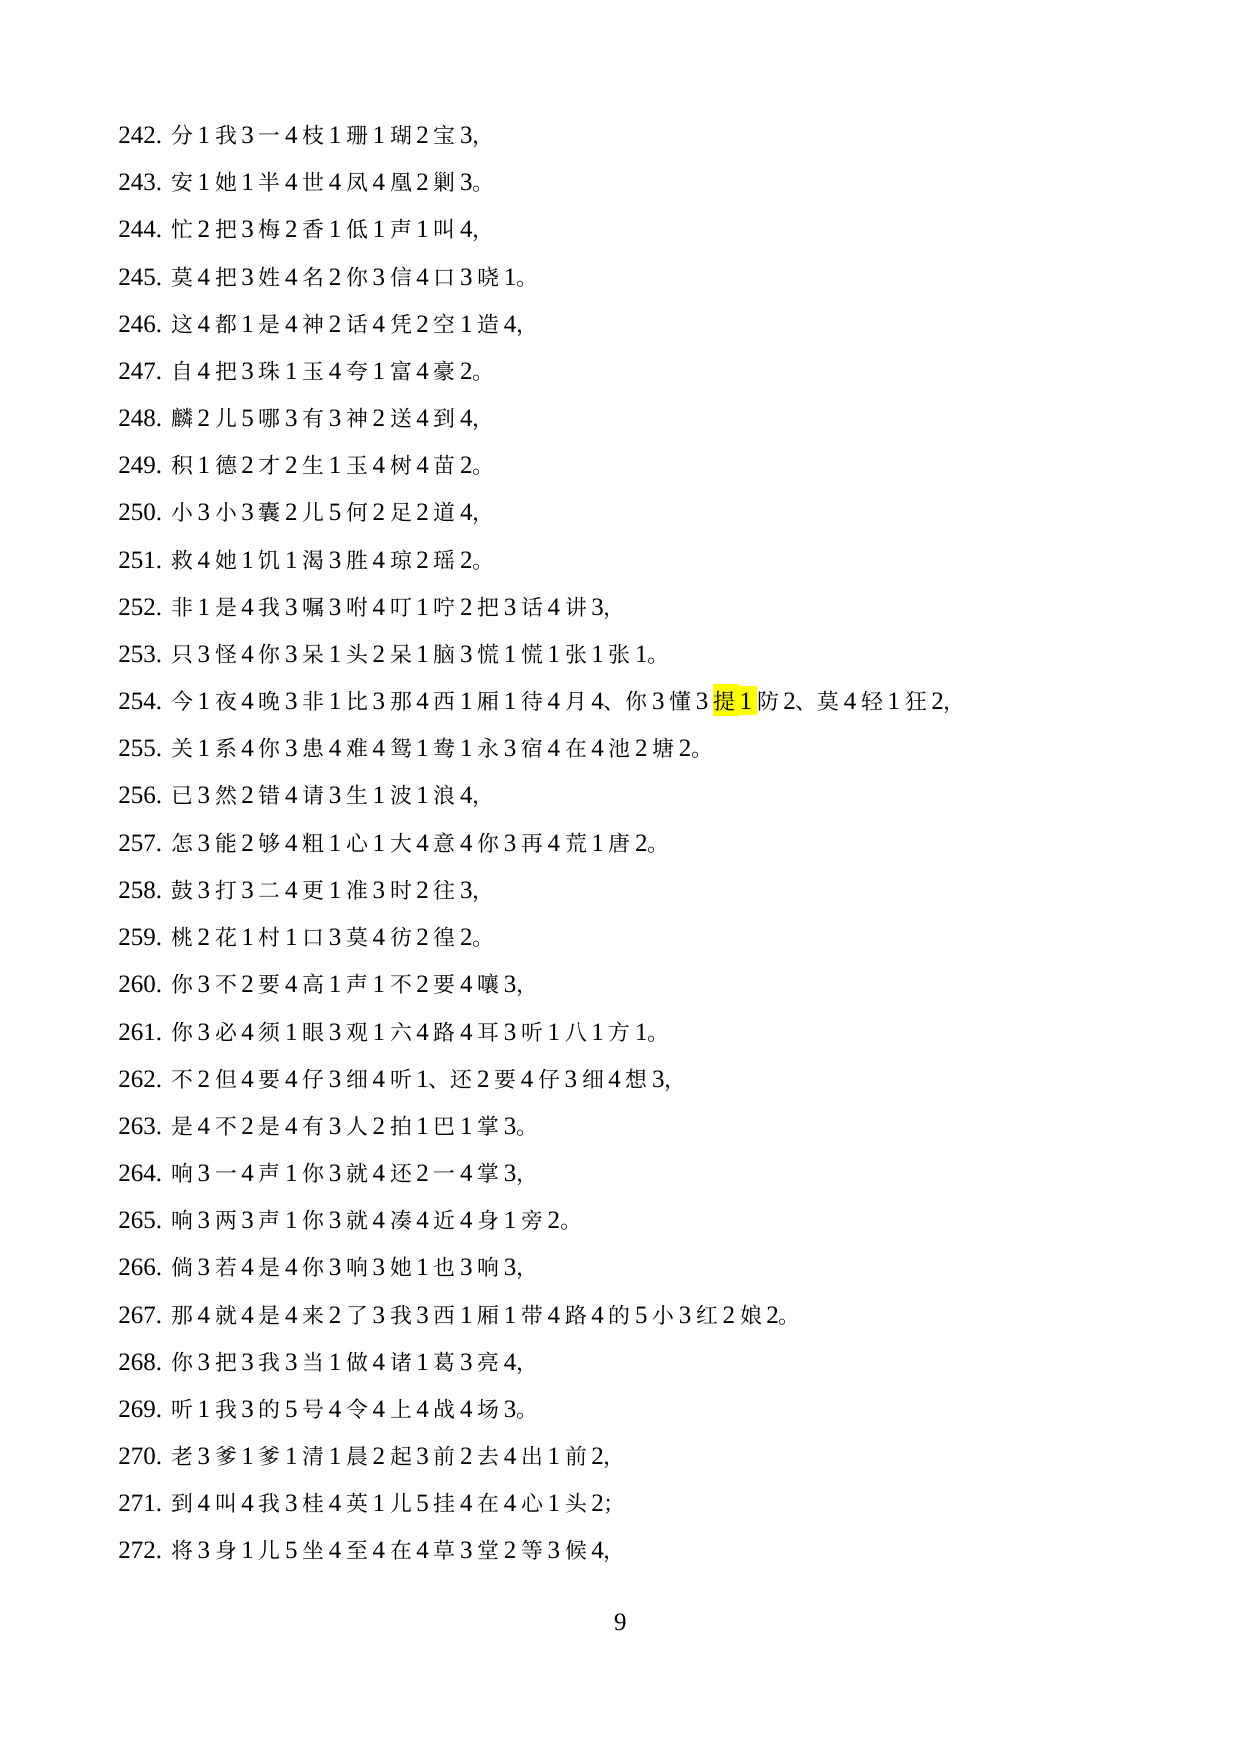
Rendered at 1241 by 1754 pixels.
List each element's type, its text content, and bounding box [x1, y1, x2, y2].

text 261. 你3必4须1眼3观1六4路4耳3听1八1方1。 [118, 1015, 1122, 1046]
text 244. 忙2把3梅2香1低1声1叫4， [118, 212, 1122, 244]
text 256. 已3然2错4请3生1波1浪4， [118, 779, 1122, 810]
text 270. 老3爹1爹1清1晨2起3前2去4出1前2， [118, 1439, 1122, 1471]
text 253. 只3怪4你3呆1头2呆1脑3慌1慌1张1张1。 [118, 637, 1122, 669]
text 262. 不2但4要4仔3细4听1、还2要4仔3细4想3， [118, 1062, 1122, 1093]
text 249. 积1德2才2生1玉4树4苗2。 [118, 448, 1122, 480]
text 266. 倘3若4是4你3响3她1也3响3， [118, 1251, 1122, 1282]
text 264. 响3一4声1你3就4还2一4掌3， [118, 1156, 1122, 1188]
text 242. 分1我3一4枝1珊1瑚2宝3， [118, 118, 1122, 149]
text 267. 那4就4是4来2了3我3西1厢1带4路4的5小3红2娘2。 [118, 1298, 1122, 1329]
text 268. 你3把3我3当1做4诸1葛3亮4， [118, 1345, 1122, 1376]
text 247. 自4把3珠1玉4夸1富4豪2。 [118, 354, 1122, 386]
text 263. 是4不2是4有3人2拍1巴1掌3。 [118, 1109, 1122, 1141]
text 260. 你3不2要4高1声1不2要4嚷3， [118, 967, 1122, 999]
text 265. 响3两3声1你3就4凑4近4身1旁2。 [118, 1203, 1122, 1235]
text 245. 莫4把3姓4名2你3信4口3哓1。 [118, 260, 1122, 291]
text 248. 麟2儿5哪3有3神2送4到4， [118, 401, 1122, 433]
text 243. 安1她1半4世4凤4凰2剿3。 [118, 165, 1122, 197]
text 271. 到4叫4我3桂4英1儿5挂4在4心1头2； [118, 1487, 1122, 1518]
text 255. 关1系4你3患4难4鸳1鸯1永3宿4在4池2塘2。 [118, 732, 1122, 763]
text 251. 救4她1饥1渴3胜4琼2瑶2。 [118, 543, 1122, 574]
text 272. 将3身1儿5坐4至4在4草3堂2等3候4， [118, 1534, 1122, 1565]
text 250. 小3小3囊2儿5何2足2道4， [118, 496, 1122, 527]
text 258. 鼓3打3二4更1准3时2往3， [118, 873, 1122, 904]
text 269. 听1我3的5号4令4上4战4场3。 [118, 1392, 1122, 1424]
text 257. 怎3能2够4粗1心1大4意4你3再4荒1唐2。 [118, 826, 1122, 857]
text 254. 今1夜4晚3非1比3那4西1厢1待4月4、你3懂3提1防2、莫4轻1狂2， [118, 684, 1122, 716]
text 252. 非1是4我3嘱3咐4叮1咛2把3话4讲3， [118, 590, 1122, 621]
text 246. 这4都1是4神2话4凭2空1造4， [118, 307, 1122, 338]
text 259. 桃2花1村1口3莫4彷2徨2。 [118, 920, 1122, 952]
